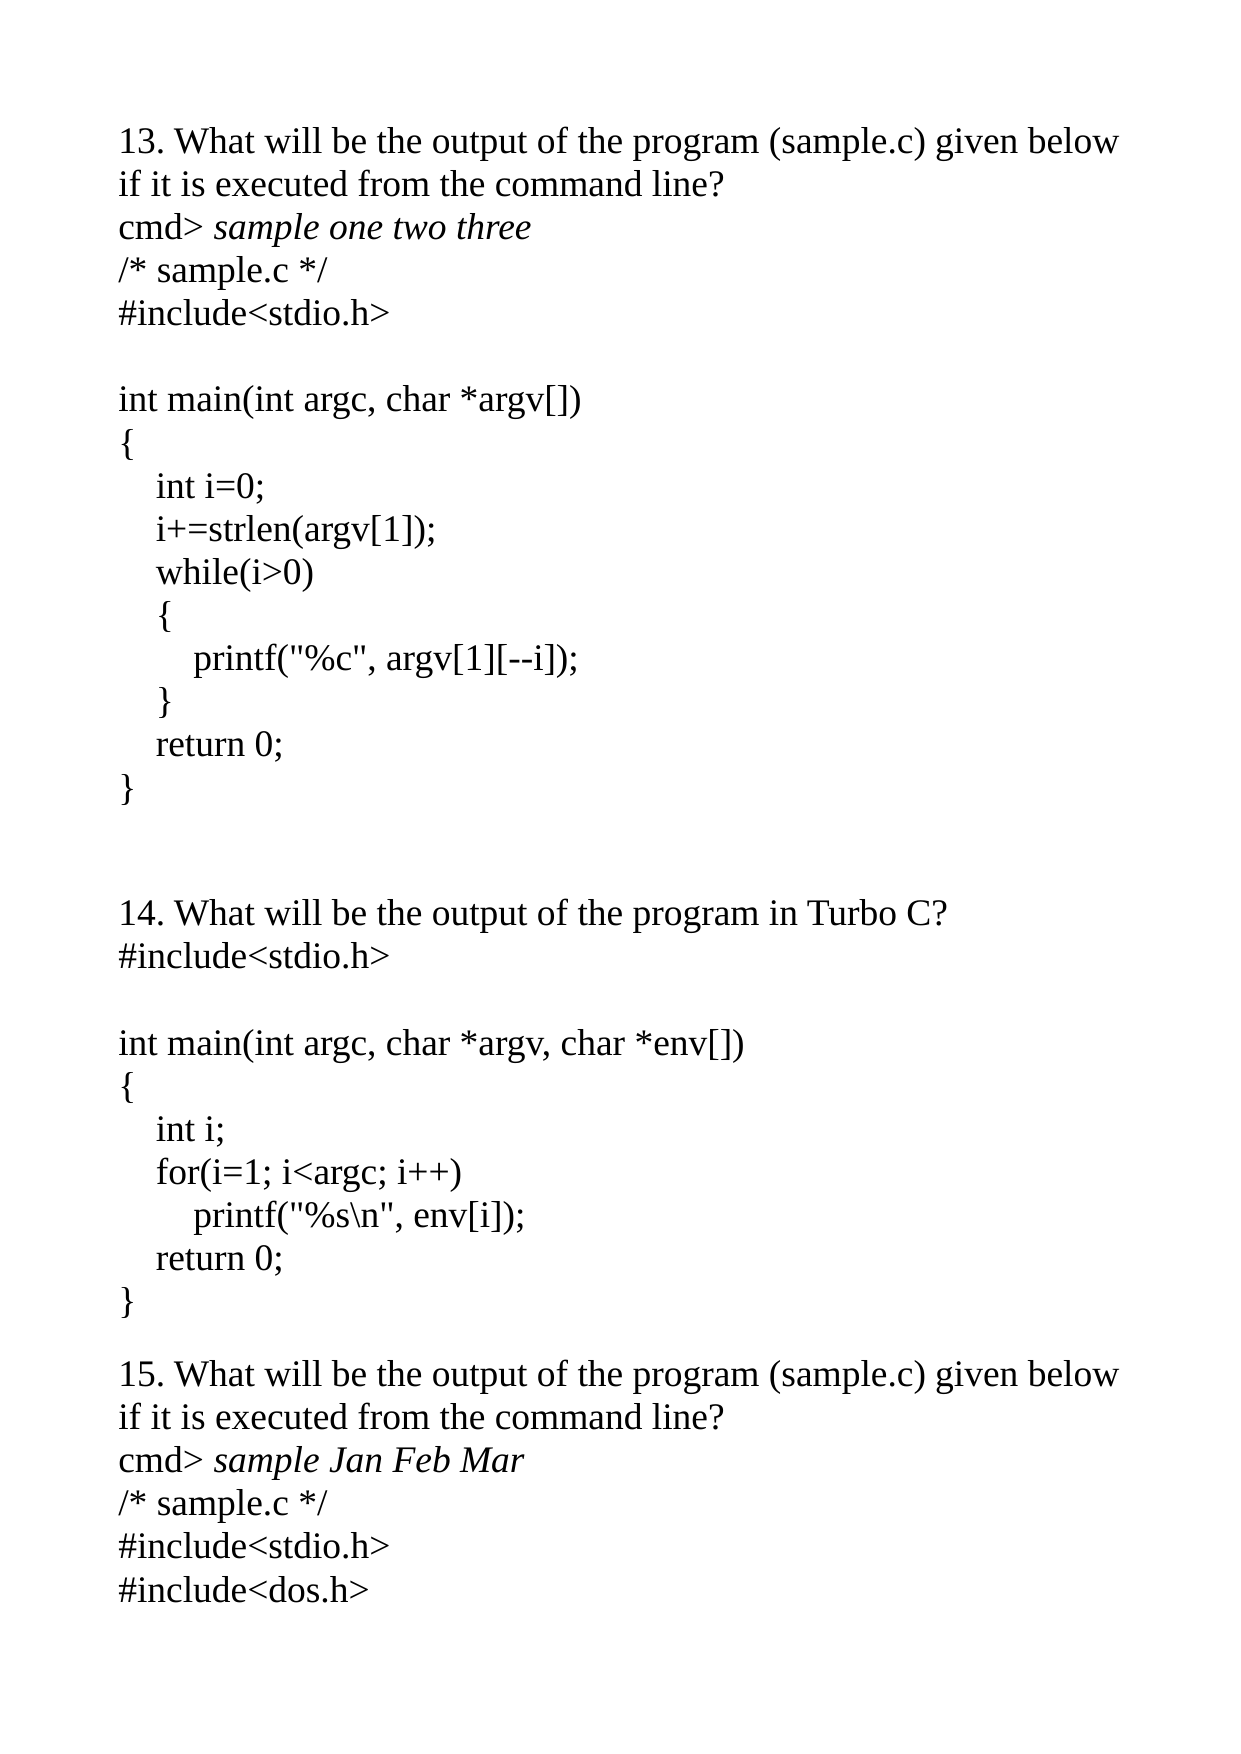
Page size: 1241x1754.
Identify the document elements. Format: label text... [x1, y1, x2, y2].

text 14. What will be the output of the program in Turbo C? [118, 891, 1122, 934]
text { [118, 1063, 1122, 1106]
text } [118, 765, 1122, 808]
text int i; [118, 1106, 1122, 1149]
text printf("%c", argv[1][--i]); [118, 636, 1122, 679]
text { [118, 592, 1122, 636]
text #include<stdio.h> [118, 934, 1122, 977]
text for(i=1; i<argc; i++) [118, 1149, 1122, 1193]
text 13. What will be the output of the program (sample.c) given below if it is executed from the command line? cmd> sample one two three [118, 118, 1122, 247]
text #include<dos.h> [118, 1567, 1122, 1610]
text int main(int argc, char *argv[]) [118, 377, 1122, 420]
text return 0; [118, 1236, 1122, 1279]
text return 0; [118, 722, 1122, 765]
text 15. What will be the output of the program (sample.c) given below if it is executed from the command line? cmd> sample Jan Feb Mar [118, 1351, 1122, 1481]
text /* sample.c */ [118, 1481, 1122, 1524]
text } [118, 679, 1122, 722]
text /* sample.c */ [118, 247, 1122, 291]
text i+=strlen(argv[1]); [118, 506, 1122, 549]
text int main(int argc, char *argv, char *env[]) [118, 1020, 1122, 1063]
text while(i>0) [118, 549, 1122, 592]
text } [118, 1279, 1122, 1322]
text #include<stdio.h> [118, 291, 1122, 334]
text int i=0; [118, 463, 1122, 506]
text #include<stdio.h> [118, 1524, 1122, 1567]
text printf("%s\n", env[i]); [118, 1193, 1122, 1236]
text { [118, 420, 1122, 463]
